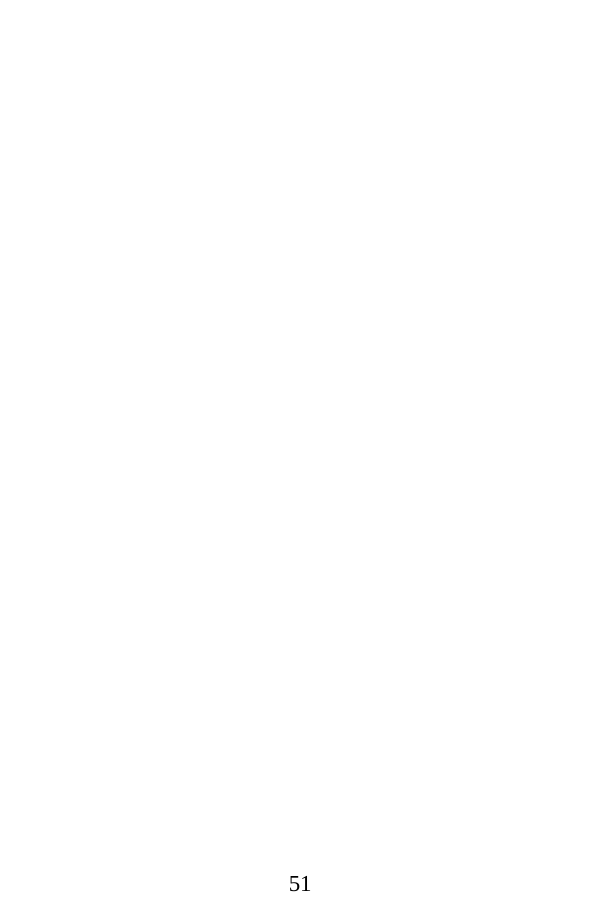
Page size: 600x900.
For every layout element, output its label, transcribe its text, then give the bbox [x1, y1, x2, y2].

text I said hello to the cats, laid on the couch, wrote about my COVID Carrier routine to moving out of Cait’s, packed up my drums, drove to Meyers, wrote at the Hog, 3:59. . .I walked up to Odd’s, ordered a latte, sat on the porch, detailed from moving into Eric’s to telling Hannah it seemed like we like each other. I walked by the Brew Pump, said hey to Trey, talked about how neither of us miss the Foundry Hotel and its games, said wassup to Lamont, walked home, took off my shoes, sat at the Hog and wrote, 5:27. [37, 582, 562, 832]
text . . .I talked to Hannah on the phone, gathered my empty Sofia boxes, drove to New Belgium, stood in line for water, enjoying the sights of a rotweiller puppy and a crazy bug. We were running low on time, so we abandoned the line, went to Grey Eagle, ordered burgers and Mexican Cokes, ate on the patio. I walked her to her car, went to the Summit coffee truck at All Souls, drove to Ingles, bought Hannah some emergency coffee and hop waters, drove to her house. [37, 355, 562, 582]
text the outside bones video. I don’t know if she knows we already quote that song all the time. There were wordy texts from people saying they couldn’t be at the upcoming Saturday night Ether Jam. Also my dad got Wordle in four, so I played (READY in four.) [37, 37, 562, 151]
text I got up to make coffee but I couldn’t tell whether Tony was in his room or the basement, so I ate some grapes and put some Sofia in the Nespresso, made a cup, noticed that there were two full bags of recycling out on the back porch, went to my room, drank my coffee and wrote, going to the mailbox when the mailman came by in hopes of receiving my Musicares check, 10:26. . .I laid in bed looking at my phone until 12:21. [37, 151, 562, 355]
